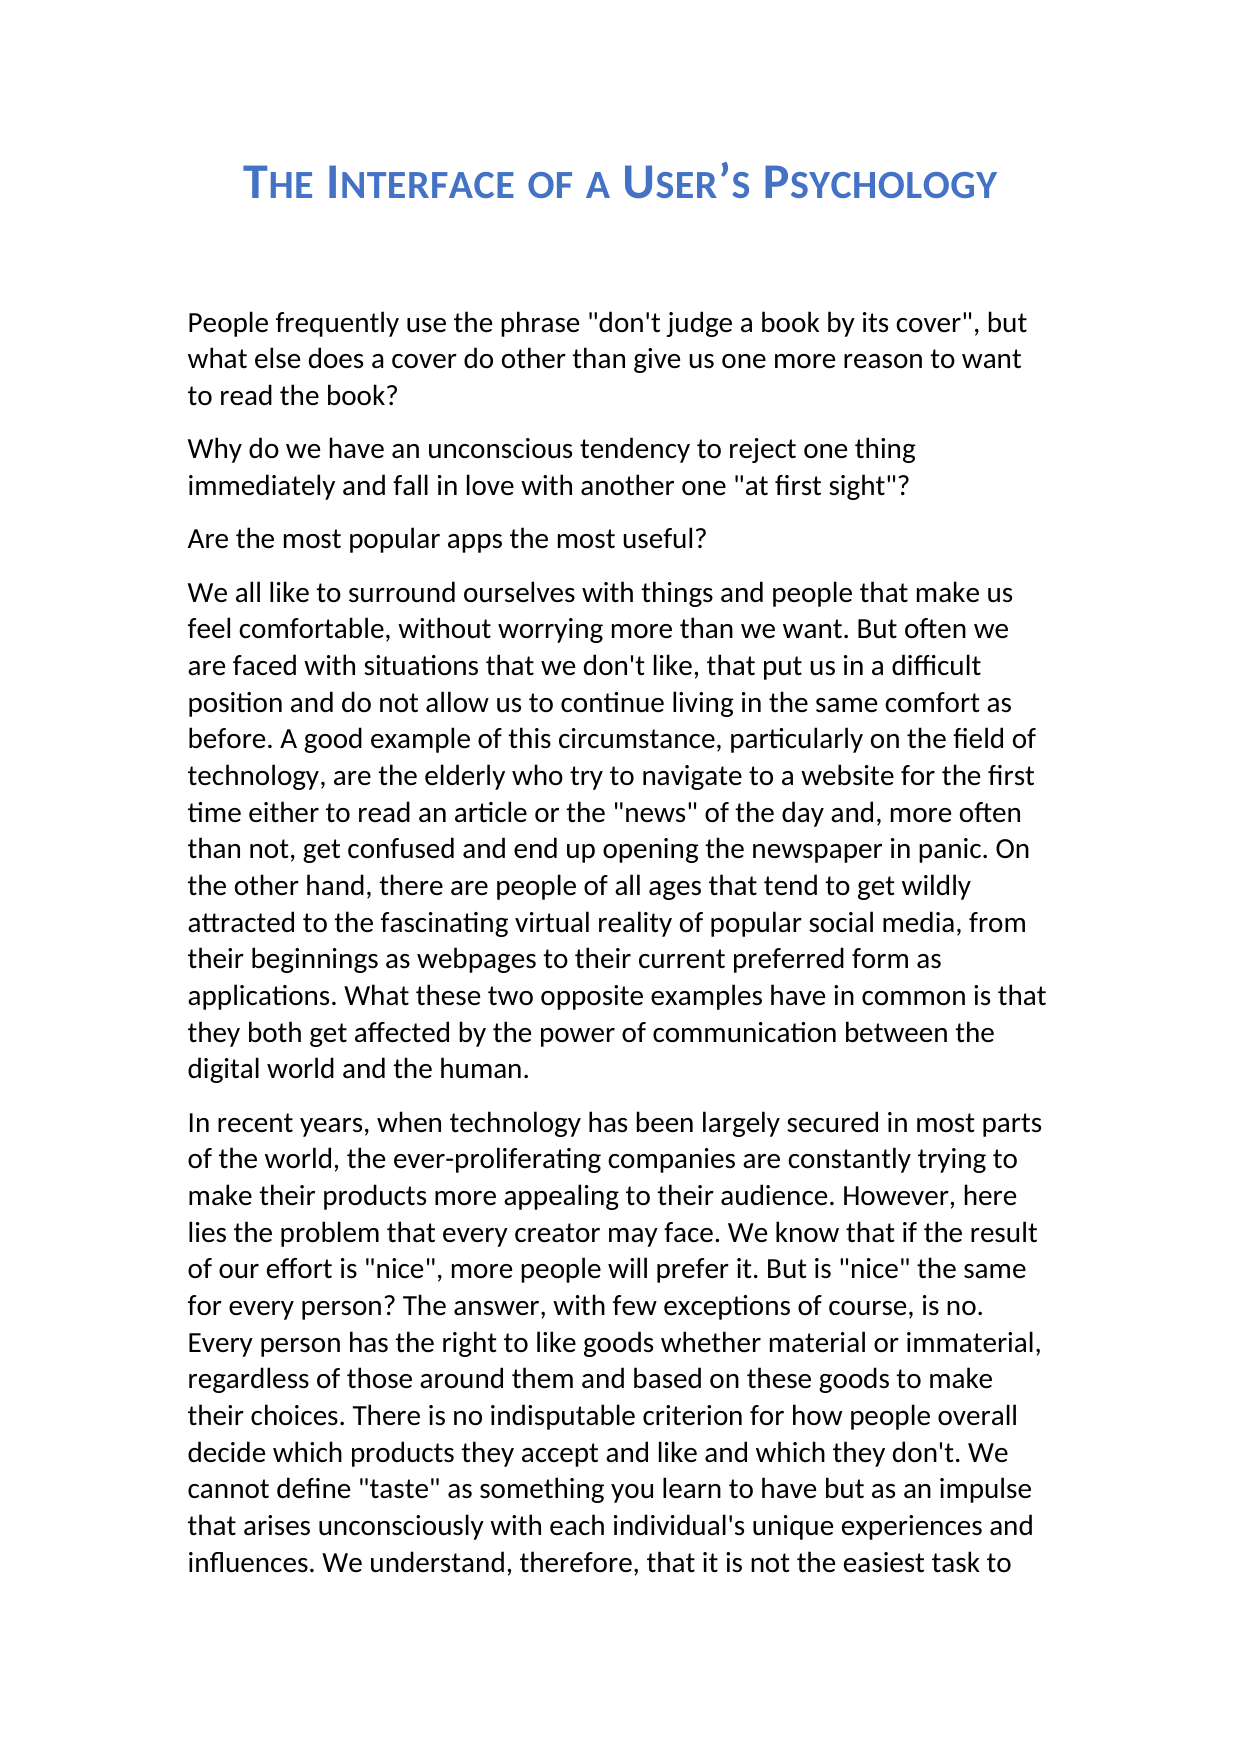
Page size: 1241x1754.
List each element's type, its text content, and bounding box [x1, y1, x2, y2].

text People frequently use the phrase "don't judge a book by its cover", but what else does a cover do other than give us one more reason to want to read the book? [187, 304, 1053, 413]
text Are the most popular apps the most useful? [187, 520, 1053, 556]
text The Interface of a User’s Psychology [187, 150, 1053, 211]
text In recent years, when technology has been largely secured in most parts of the world, the ever-proliferating companies are constantly trying to make their products more appealing to their audience. However, here lies the problem that every creator may face. We know that if the result of our effort is "nice", more people will prefer it. But is "nice" the same for every person? The answer, with few exceptions of course, is no. Every person has the right to like goods whether material or immaterial, regardless of those around them and based on these goods to make their choices. There is no indisputable criterion for how people overall decide which products they accept and like and which they don't. We cannot define "taste" as something you learn to have but as an impulse that arises unconsciously with each individual's unique experiences and influences. We understand, therefore, that it is not the easiest task to [187, 1104, 1053, 1579]
text Why do we have an unconscious tendency to reject one thing immediately and fall in love with another one "at first sight"? [187, 430, 1053, 503]
text We all like to surround ourselves with things and people that make us feel comfortable, without worrying more than we want. But often we are faced with situations that we don't like, that put us in a difficult position and do not allow us to continue living in the same comfort as before. A good example of this circumstance, particularly on the field of technology, are the elderly who try to navigate to a website for the first time either to read an article or the "news" of the day and, more often than not, get confused and end up opening the newspaper in panic. On the other hand, there are people of all ages that tend to get wildly attracted to the fascinating virtual reality of popular social media, from their beginnings as webpages to their current preferred form as applications. What these two opposite examples have in common is that they both get affected by the power of communication between the digital world and the human. [187, 574, 1053, 1086]
